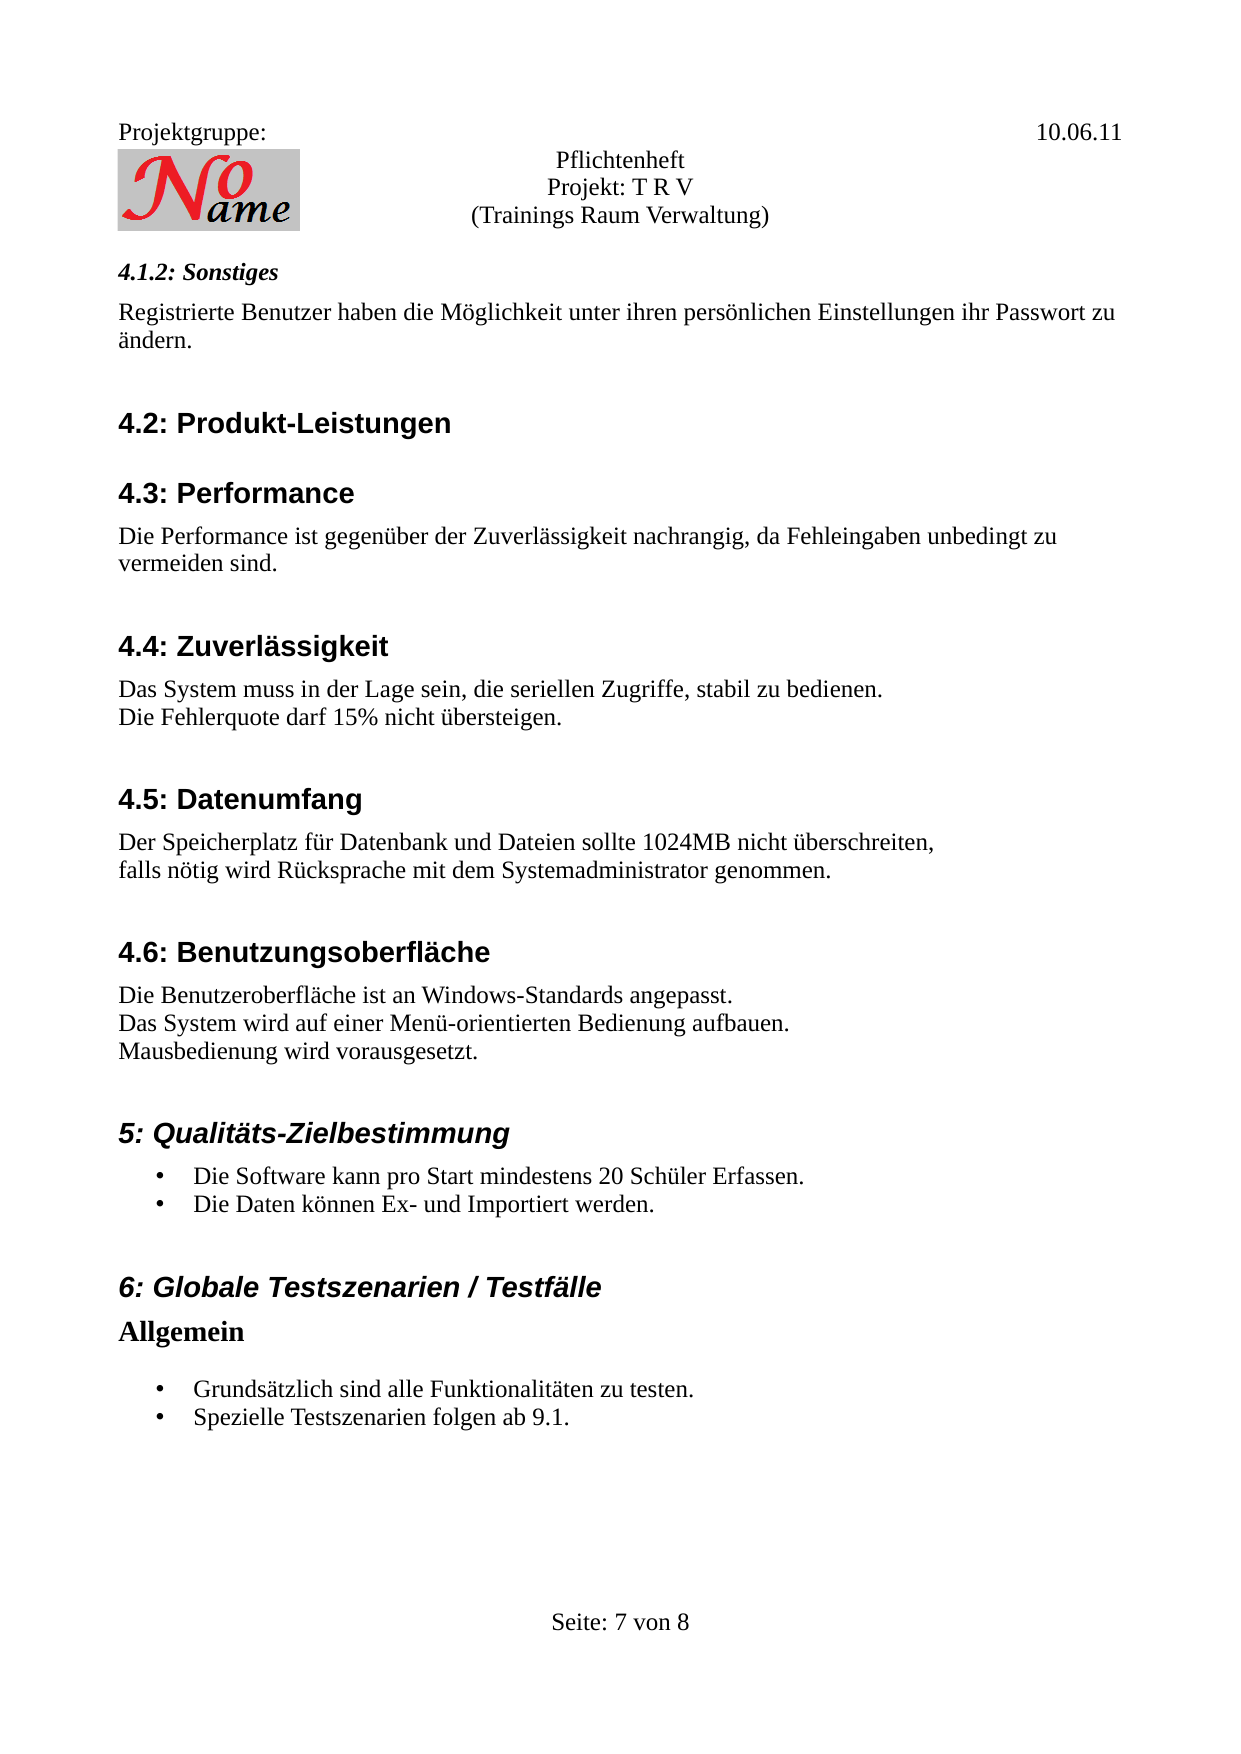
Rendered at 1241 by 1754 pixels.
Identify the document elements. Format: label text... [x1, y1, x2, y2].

subtitle Qualitäts-Zielbestimmung [118, 1117, 1122, 1150]
subtitle Benutzungsoberfläche [118, 936, 1122, 969]
text Das System muss in der Lage sein, die seriellen Zugriffe, stabil zu bedienen. [118, 675, 1122, 703]
text Registrierte Benutzer haben die Möglichkeit unter ihren persönlichen Einstellungen ihr Passwort zu ändern. [118, 298, 1122, 354]
subtitle Globale Testszenarien / Testfälle [118, 1271, 1122, 1303]
text Die Performance ist gegenüber der Zuverlässigkeit nachrangig, da Fehleingaben unbedingt zu vermeiden sind. [118, 522, 1122, 577]
text Der Speicherplatz für Datenbank und Dateien sollte 1024MB nicht überschreiten, falls nötig wird Rücksprache mit dem Systemadministrator genommen. [118, 828, 1122, 884]
subtitle Zuverlässigkeit [118, 630, 1122, 662]
list Grundsätzlich sind alle Funktionalitäten zu testen. [156, 1376, 1122, 1403]
text Mausbedienung wird vorausgesetzt. [118, 1037, 1122, 1064]
text Allgemein [118, 1316, 1122, 1348]
subtitle Datenumfang [118, 783, 1122, 816]
text Die Benutzeroberfläche ist an Windows-Standards angepasst. [118, 981, 1122, 1009]
text Das System wird auf einer Menü-orientierten Bedienung aufbauen. [118, 1009, 1122, 1037]
subtitle Produkt-Leistungen [118, 407, 1122, 439]
list Spezielle Testszenarien folgen ab 9.1. [156, 1403, 1122, 1431]
subtitle Performance [118, 477, 1122, 509]
list Die Daten können Ex- und Importiert werden. [156, 1190, 1122, 1218]
text Die Fehlerquote darf 15% nicht übersteigen. [118, 703, 1122, 730]
subtitle Sonstiges [118, 258, 1122, 286]
list Die Software kann pro Start mindestens 20 Schüler Erfassen. [156, 1162, 1122, 1190]
